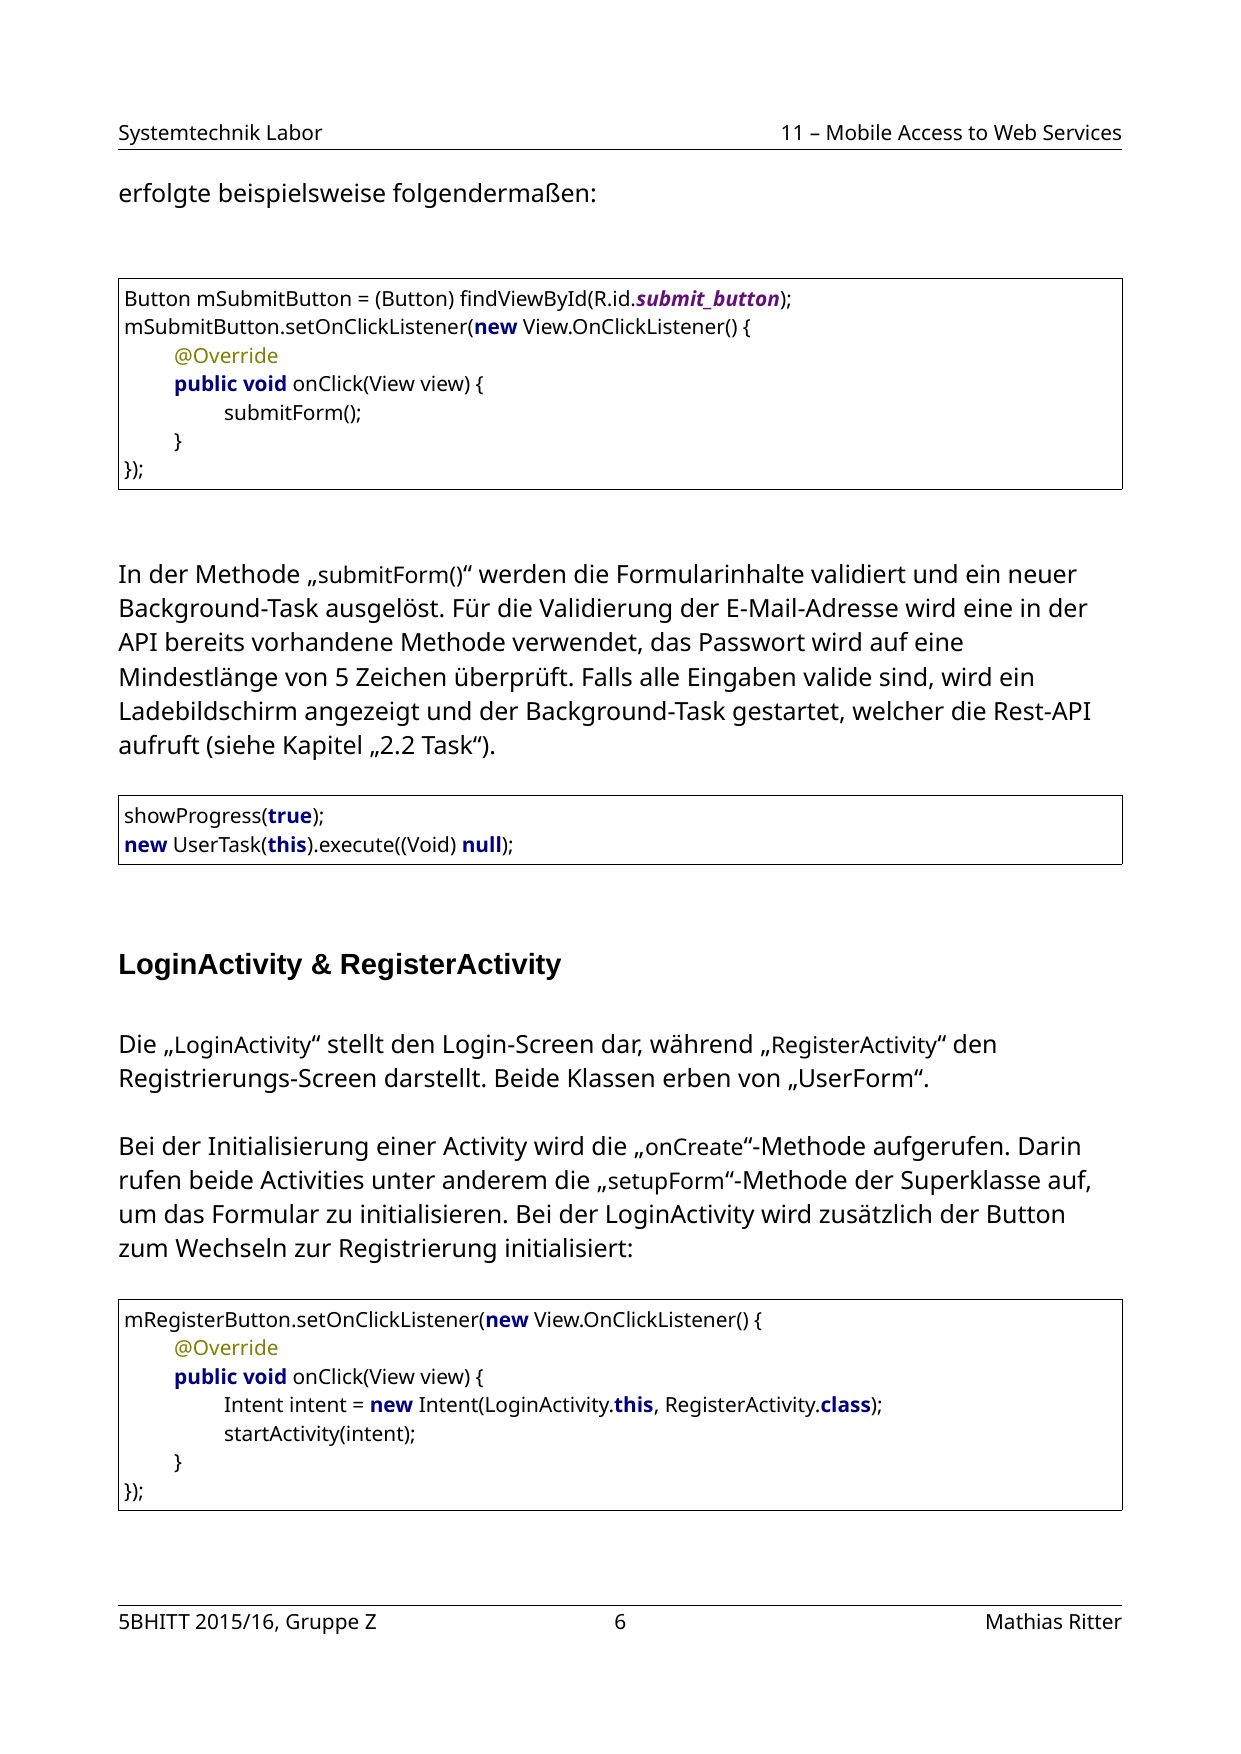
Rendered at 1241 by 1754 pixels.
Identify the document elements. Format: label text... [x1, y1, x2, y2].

text erfolgte beispielsweise folgendermaßen: [118, 176, 1122, 210]
text In der Methode „submitForm()“ werden die Formularinhalte validiert und ein neuer Background-Task ausgelöst. Für die Validierung der E-Mail-Adresse wird eine in der API bereits vorhandene Methode verwendet, das Passwort wird auf eine Mindestlänge von 5 Zeichen überprüft. Falls alle Eingaben valide sind, wird ein Ladebildschirm angezeigt und der Background-Task gestartet, welcher die Rest-API aufruft (siehe Kapitel „2.2 Task“). [118, 557, 1122, 761]
table_header Button mSubmitButton = (Button) findViewById(R.id.submit_button); mSubmitButton.setOnClickListener(new View.OnClickListener() { @Override public void onClick(View view) { submitForm(); } }); [119, 279, 1122, 489]
table_header showProgress(true); new UserTask(this).execute((Void) null); [119, 796, 1122, 864]
text Die „LoginActivity“ stellt den Login-Screen dar, während „RegisterActivity“ den Registrierungs-Screen darstellt. Beide Klassen erben von „UserForm“. [118, 1027, 1122, 1095]
table_header mRegisterButton.setOnClickListener(new View.OnClickListener() { @Override public void onClick(View view) { Intent intent = new Intent(LoginActivity.this, RegisterActivity.class); startActivity(intent); } }); [119, 1300, 1122, 1510]
subtitle LoginActivity & RegisterActivity [118, 947, 1122, 980]
text Bei der Initialisierung einer Activity wird die „onCreate“-Methode aufgerufen. Darin rufen beide Activities unter anderem die „setupForm“-Methode der Superklasse auf, um das Formular zu initialisieren. Bei der LoginActivity wird zusätzlich der Button zum Wechseln zur Registrierung initialisiert: [118, 1129, 1122, 1265]
